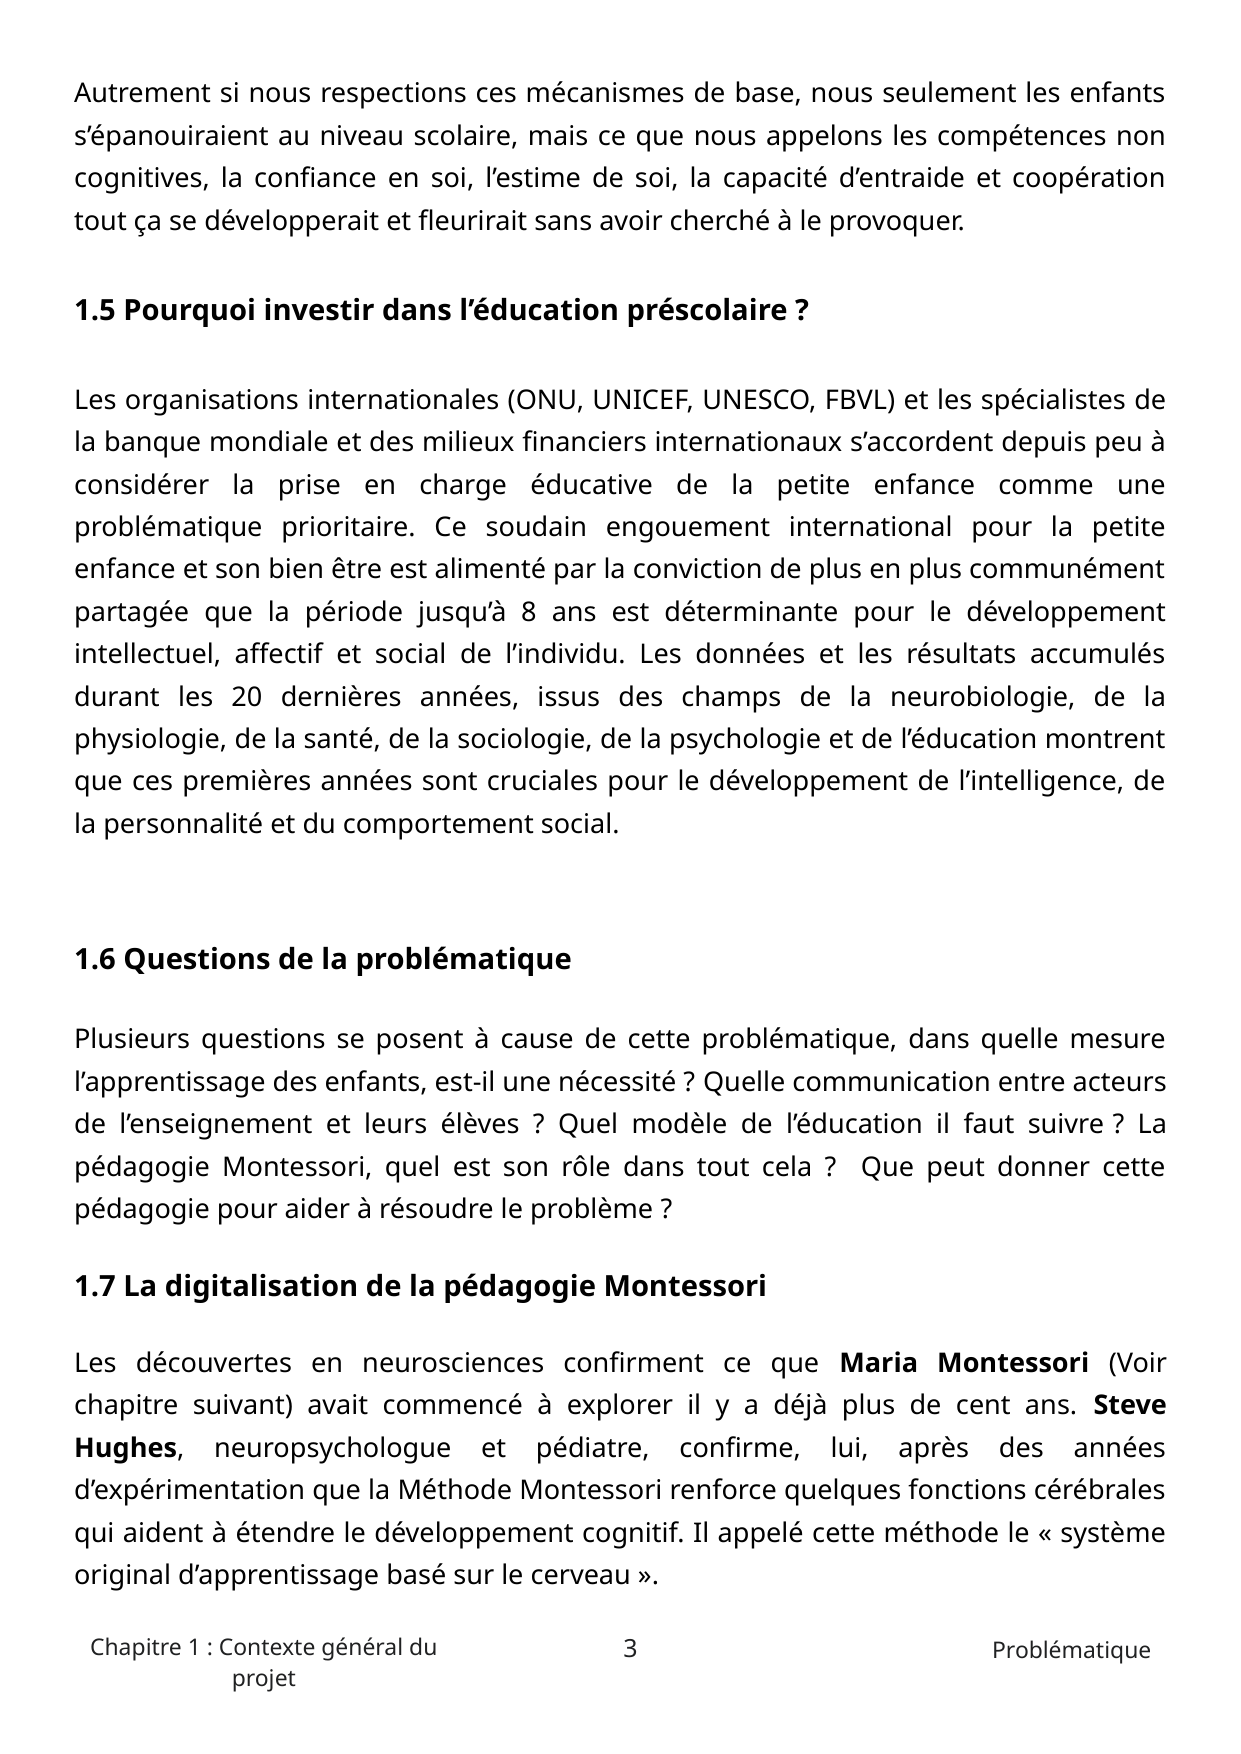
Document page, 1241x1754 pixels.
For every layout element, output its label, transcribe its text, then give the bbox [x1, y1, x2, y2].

text Les découvertes en neurosciences confirment ce que Maria Montessori (Voir chapitre suivant) avait commencé à explorer il y a déjà plus de cent ans. Steve Hughes, neuropsychologue et pédiatre, confirme, lui, après des années d’expérimentation que la Méthode Montessori renforce quelques fonctions cérébrales qui aident à étendre le développement cognitif. Il appelé cette méthode le « système original d’apprentissage basé sur le cerveau ». [74, 1343, 1167, 1592]
text 1.6 Questions de la problématique [74, 938, 1167, 978]
text Les organisations internationales (ONU, UNICEF, UNESCO, FBVL) et les spécialistes de la banque mondiale et des milieux financiers internationaux s’accordent depuis peu à considérer la prise en charge éducative de la petite enfance comme une problématique prioritaire. Ce soudain engouement international pour la petite enfance et son bien être est alimenté par la conviction de plus en plus communément partagée que la période jusqu’à 8 ans est déterminante pour le développement intellectuel, affectif et social de l’individu. Les données et les résultats accumulés durant les 20 dernières années, issus des champs de la neurobiologie, de la physiologie, de la santé, de la sociologie, de la psychologie et de l’éducation montrent que ces premières années sont cruciales pour le développement de l’intelligence, de la personnalité et du comportement social. [74, 380, 1167, 841]
text Autrement si nous respections ces mécanismes de base, nous seulement les enfants s’épanouiraient au niveau scolaire, mais ce que nous appelons les compétences non cognitives, la confiance en soi, l’estime de soi, la capacité d’entraide et coopération tout ça se développerait et fleurirait sans avoir cherché à le provoquer. [74, 74, 1167, 238]
text Plusieurs questions se posent à cause de cette problématique, dans quelle mesure l’apprentissage des enfants, est-il une nécessité ? Quelle communication entre acteurs de l’enseignement et leurs élèves ? Quel modèle de l’éducation il faut suivre ? La pédagogie Montessori, quel est son rôle dans tout cela ? Que peut donner cette pédagogie pour aider à résoudre le problème ? [74, 1020, 1167, 1226]
text 1.7 La digitalisation de la pédagogie Montessori [74, 1265, 1167, 1304]
text 1.5 Pourquoi investir dans l’éducation préscolaire ? [74, 289, 1167, 329]
